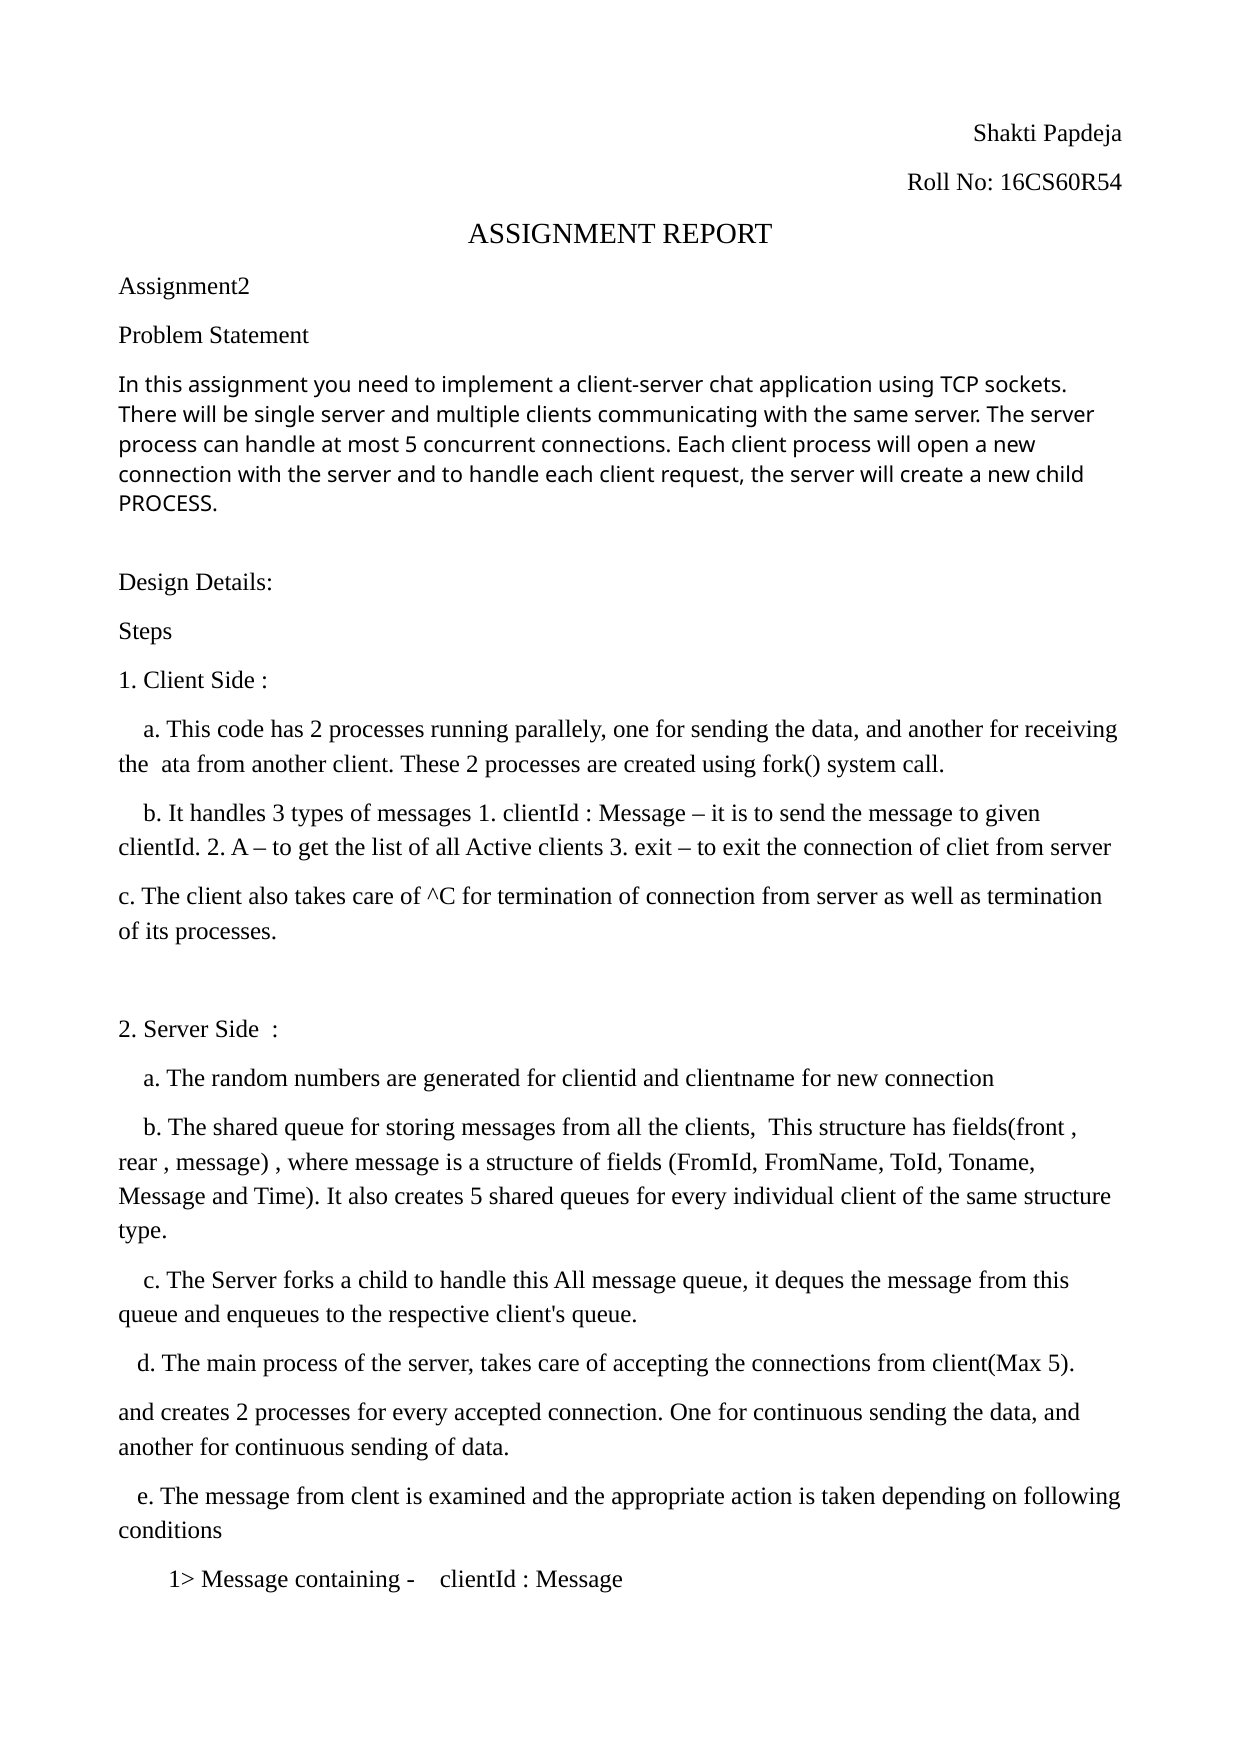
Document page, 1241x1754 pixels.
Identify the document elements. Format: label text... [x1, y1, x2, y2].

text b. The shared queue for storing messages from all the clients, This structure has fields(front , rear , message) , where message is a structure of fields (FromId, FromName, ToId, Toname, Message and Time). It also creates 5 shared queues for every individual client of the same structure type. [118, 1112, 1122, 1244]
text 1> Message containing - clientId : Message [118, 1564, 1122, 1593]
text 1. Client Side : [118, 665, 1122, 694]
text c. The client also takes care of ^C for termination of connection from server as well as termination of its processes. [118, 881, 1122, 945]
text d. The main process of the server, takes care of accepting the connections from client(Max 5). [118, 1348, 1122, 1377]
text b. It handles 3 types of messages 1. clientId : Message – it is to send the message to given clientId. 2. A – to get the list of all Active clients 3. exit – to exit the connection of cliet from server [118, 798, 1122, 861]
text and creates 2 processes for every accepted connection. One for continuous sending the data, and another for continuous sending of data. [118, 1397, 1122, 1461]
text 2. Server Side : [118, 1014, 1122, 1043]
text Shakti Papdeja [118, 118, 1122, 147]
text Design Details: [118, 567, 1122, 596]
text Problem Statement [118, 320, 1122, 349]
text In this assignment you need to implement a client-server chat application using TCP sockets. There will be single server and multiple clients communicating with the same server. The server process can handle at most 5 concurrent connections. Each client process will open a new connection with the server and to handle each client request, the server will create a new child PROCESS. [118, 369, 1122, 518]
text a. The random numbers are generated for clientid and clientname for new connection [118, 1063, 1122, 1092]
text c. The Server forks a child to handle this All message queue, it deques the message from this queue and enqueues to the respective client's queue. [118, 1265, 1122, 1328]
text Steps [118, 616, 1122, 645]
text Assignment2 [118, 271, 1122, 300]
text Roll No: 16CS60R54 [118, 167, 1122, 196]
text ASSIGNMENT REPORT [118, 216, 1122, 250]
text e. The message from clent is examined and the appropriate action is taken depending on following conditions [118, 1481, 1122, 1544]
text a. This code has 2 processes running parallely, one for sending the data, and another for receiving the ata from another client. These 2 processes are created using fork() system call. [118, 714, 1122, 778]
